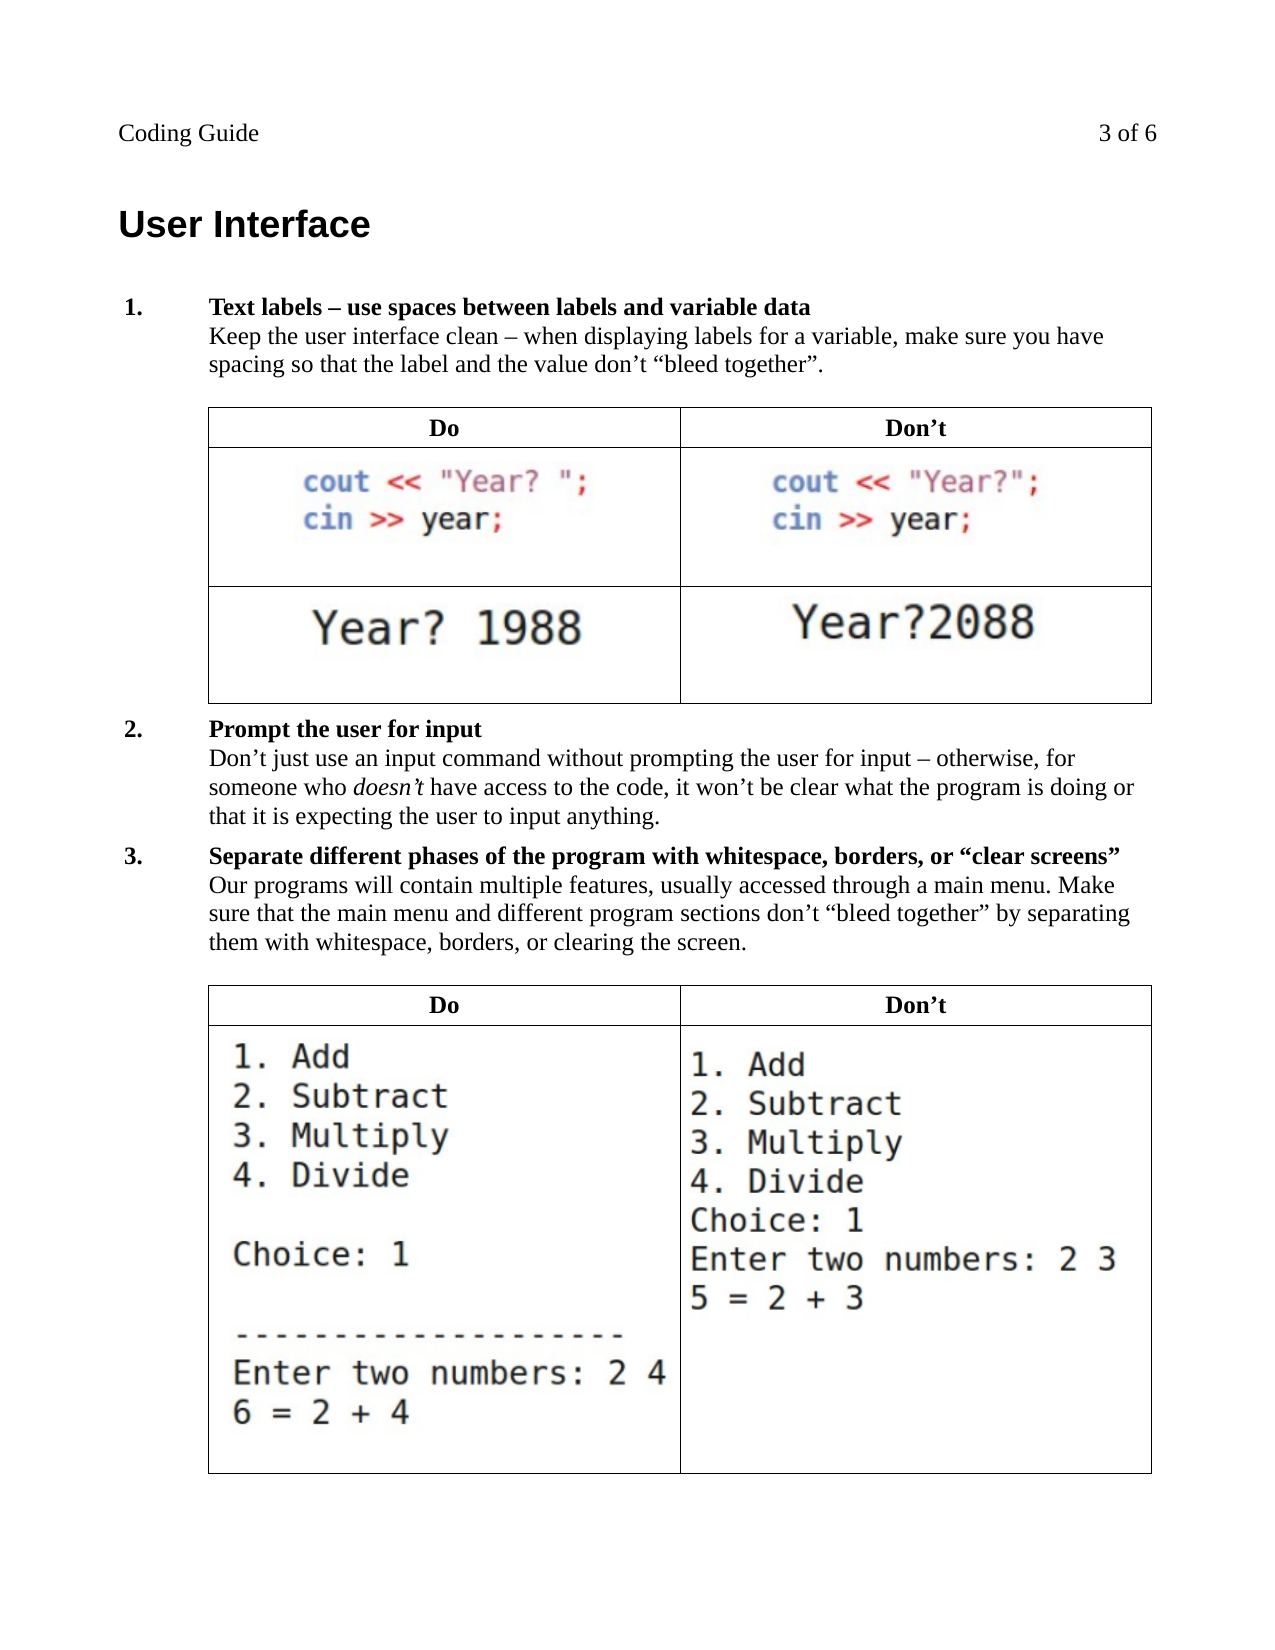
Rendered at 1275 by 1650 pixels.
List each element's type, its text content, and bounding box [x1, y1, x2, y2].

table_cell [203, 1479, 1157, 1519]
table_header Don’t [681, 986, 1151, 1025]
table_header 1. [118, 286, 203, 709]
table_cell [118, 1479, 203, 1519]
picture [755, 453, 1076, 552]
picture [774, 591, 1058, 650]
table_cell Prompt the user for input Don’t just use an input command without prompting the user for input – otherwise, for someone who doesn’t have access to the code, it won’t be clear what the program is doing or that it is expecting the user to input anything. [203, 709, 1157, 835]
table_header Do [209, 986, 680, 1025]
picture [291, 453, 597, 547]
table_cell [209, 587, 680, 703]
table_cell 2. [118, 709, 203, 835]
picture [685, 1031, 1146, 1324]
table_cell [209, 448, 680, 586]
table_cell [681, 448, 1151, 586]
table_header Text labels – use spaces between labels and variable data Keep the user interface clean – when displaying labels for a variable, make sure you have spacing so that the label and the value don’t “bleed together”. [203, 286, 1157, 709]
table_cell [681, 587, 1151, 703]
table_cell [209, 1026, 680, 1473]
subtitle User Interface [118, 201, 1157, 245]
table_cell [681, 1026, 1151, 1473]
picture [295, 591, 593, 669]
table_cell 3. [118, 835, 203, 1479]
table_cell Separate different phases of the program with whitespace, borders, or “clear screens” Our programs will contain multiple features, usually accessed through a main menu. Make sure that the main menu and different program sections don’t “bleed together” by separating them with whitespace, borders, or clearing the screen. [203, 835, 1157, 1479]
table_header Don’t [681, 408, 1151, 447]
picture [214, 1031, 675, 1439]
table_header Do [209, 408, 680, 447]
